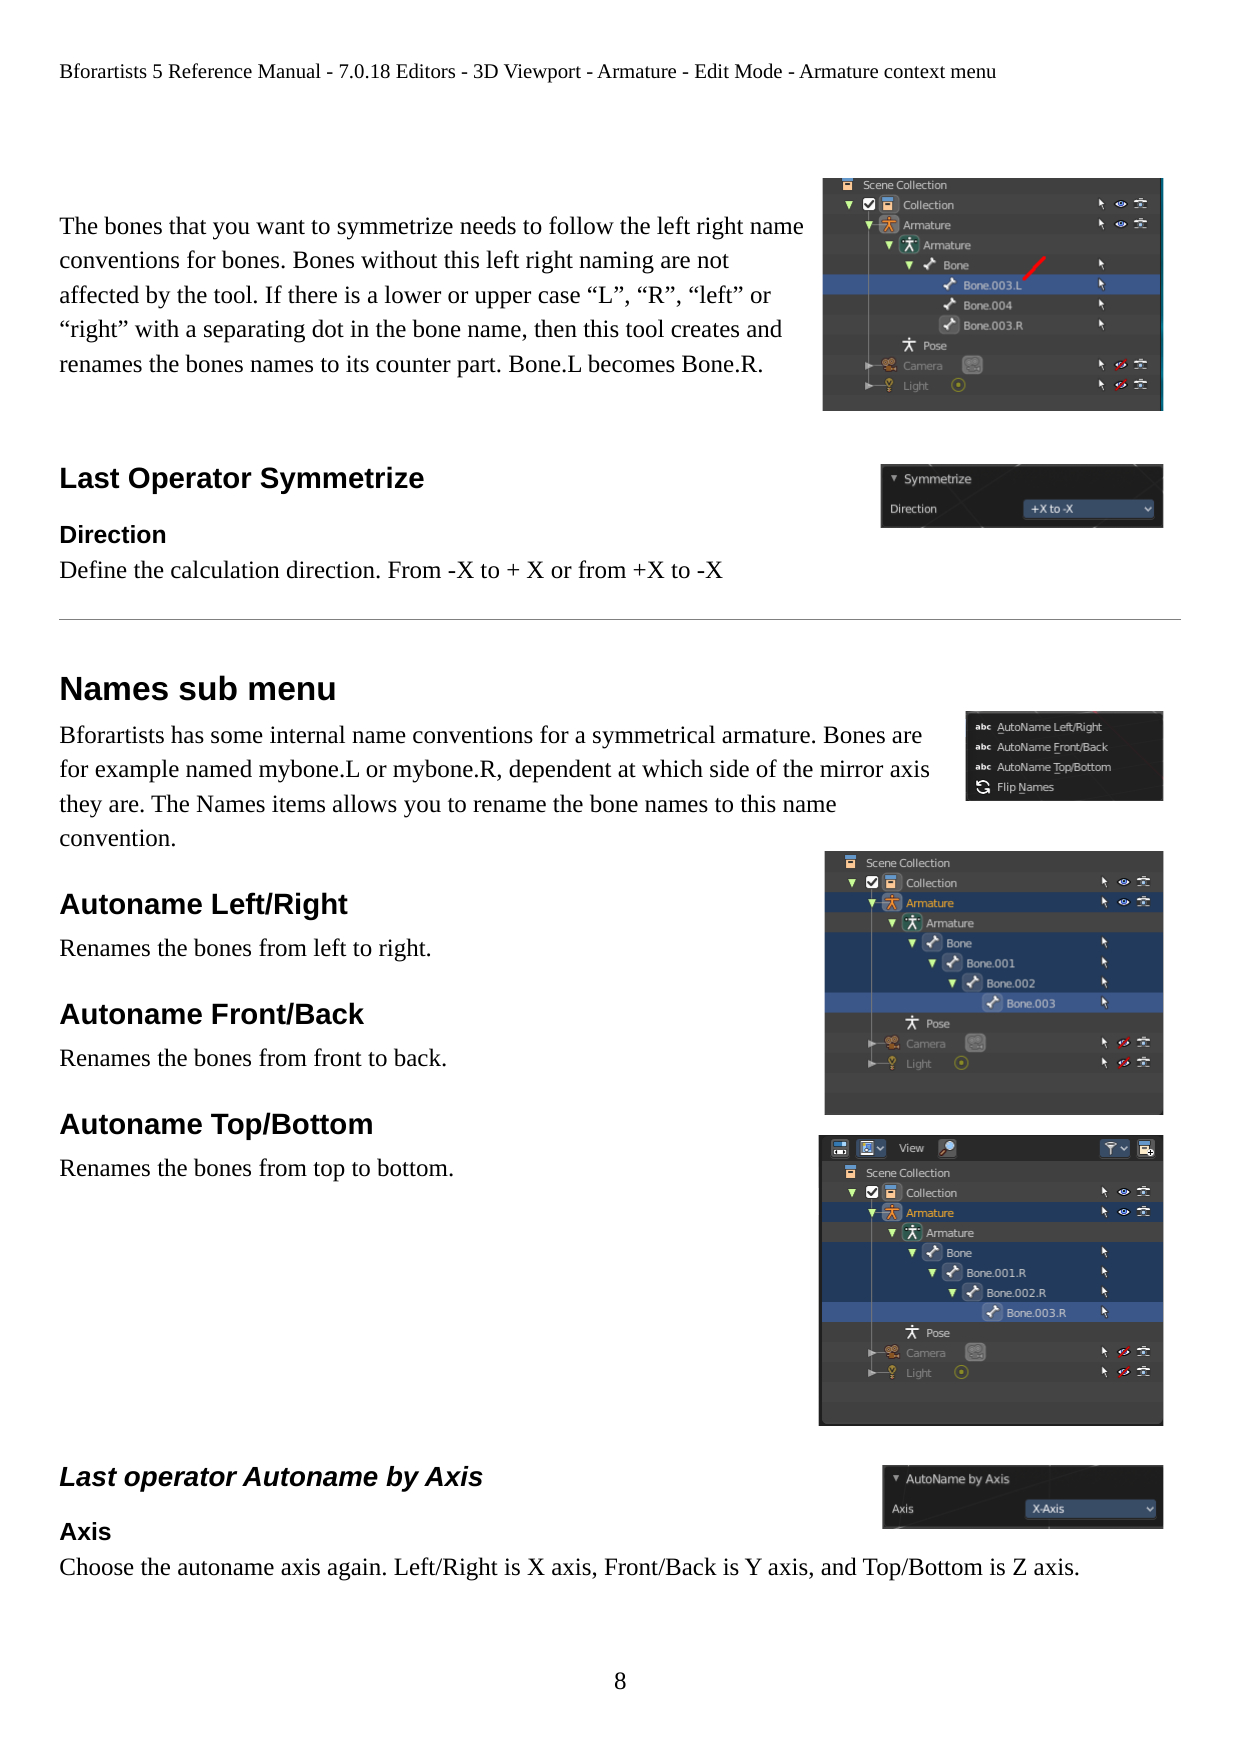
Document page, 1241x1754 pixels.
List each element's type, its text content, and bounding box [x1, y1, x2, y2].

subtitle Autoname Front/Back [59, 997, 824, 1031]
subtitle Last operator Autoname by Axis [59, 1460, 1181, 1492]
picture [880, 464, 1164, 528]
subtitle [1164, 887, 1181, 921]
text Bforartists has some internal name conventions for a symmetrical armature. Bones are for example named mybone.L or mybone.R, dependent at which side of the mirror axis they are. The Names items allows you to rename the bone names to this name convention. [59, 720, 1181, 852]
subtitle Direction [59, 520, 1181, 549]
text Renames the bones from top to bottom. [59, 1153, 818, 1182]
subtitle Names sub menu [59, 669, 1181, 708]
text Renames the bones from front to back. [59, 1043, 824, 1072]
subtitle Autoname Top/Bottom [59, 1107, 1181, 1141]
picture [824, 851, 1164, 1115]
picture [818, 1135, 1164, 1426]
subtitle Autoname Left/Right [59, 887, 824, 921]
picture [965, 711, 1164, 801]
text Renames the bones from left to right. [59, 933, 824, 962]
subtitle [1164, 997, 1181, 1031]
picture [882, 1465, 1164, 1529]
text Define the calculation direction. From -X to + X or from +X to -X [59, 555, 1181, 584]
subtitle Last Operator Symmetrize [59, 461, 1181, 495]
subtitle Axis [59, 1517, 1181, 1546]
picture [822, 178, 1164, 411]
text The bones that you want to symmetrize needs to follow the left right name conventions for bones. Bones without this left right naming are not affected by the tool. If there is a lower or upper case “L”, “R”, “left” or “right” with a separating dot in the bone name, then this tool creates and renames the bones names to its counter part. Bone.L becomes Bone.R. [59, 211, 822, 377]
text Choose the autoname axis again. Left/Right is X axis, Front/Back is Y axis, and Top/Bottom is Z axis. [59, 1552, 1181, 1581]
